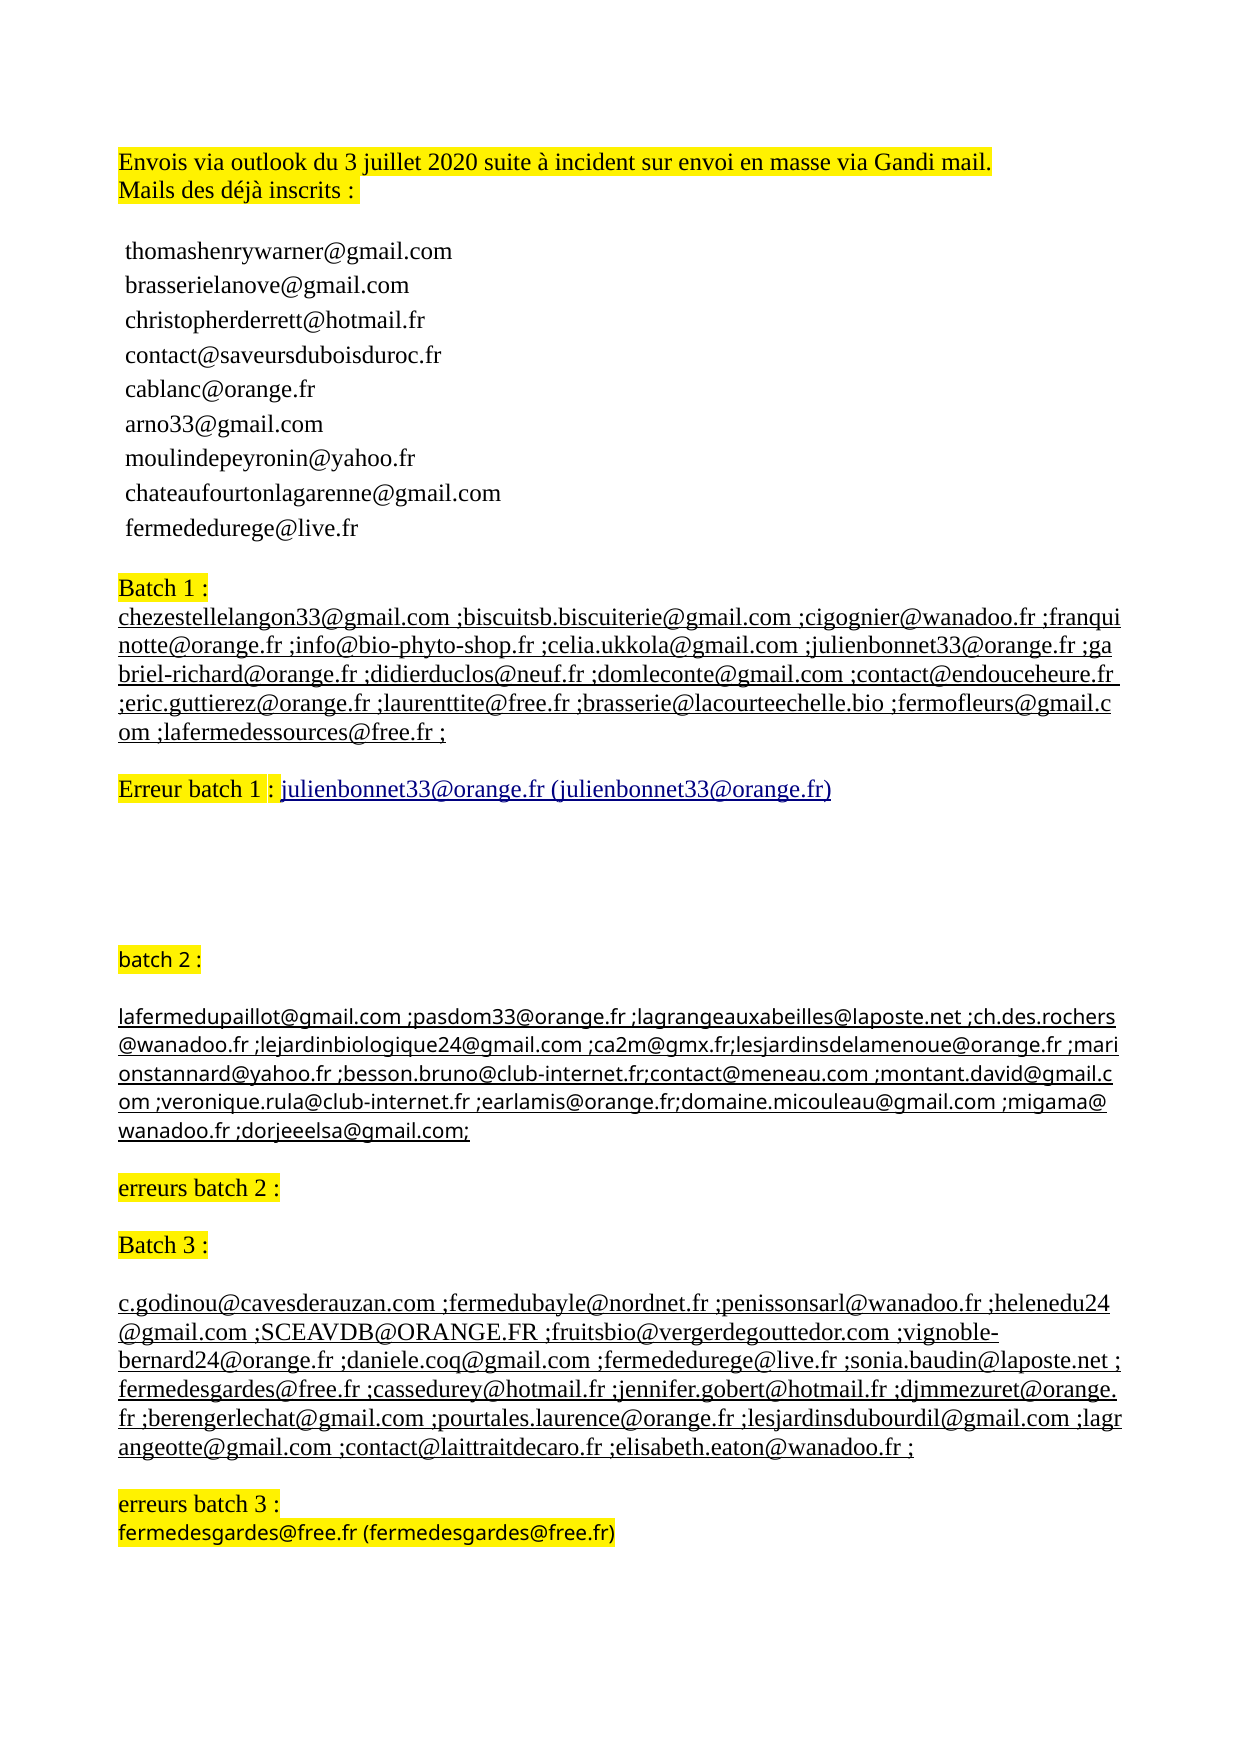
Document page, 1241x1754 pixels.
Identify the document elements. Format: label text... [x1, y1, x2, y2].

table_cell arno33@gmail.com [122, 406, 511, 441]
table_cell cablanc@orange.fr [122, 371, 511, 406]
text c.godinou@cavesderauzan.com ;fermedubayle@nordnet.fr ;penissonsarl@wanadoo.fr ;helenedu24@gmail.com ;SCEAVDB@ORANGE.FR ;fruitsbio@vergerdegouttedor.com ;vignoble-bernard24@orange.fr ;daniele.coq@gmail.com ;fermededurege@live.fr ;sonia.baudin@laposte.net ;fermedesgardes@free.fr ;cassedurey@hotmail.fr ;jennifer.gobert@hotmail.fr ;djmmezuret@orange.fr ;berengerlechat@gmail.com ;pourtales.laurence@orange.fr ;lesjardinsdubourdil@gmail.com ;lagr [118, 1288, 1122, 1428]
text erreurs batch 2 : [118, 1173, 1122, 1202]
text Batch 3 : [118, 1231, 1122, 1259]
text angeotte@gmail.com ;contact@laittraitdecaro.fr ;elisabeth.eaton@wanadoo.fr ; [118, 1429, 1122, 1461]
text batch 2 : [118, 945, 1122, 974]
table_cell christopherderrett@hotmail.fr [122, 302, 511, 337]
table_cell brasserielanove@gmail.com [122, 268, 511, 302]
text Batch 1 : [118, 573, 1122, 602]
table_header thomashenrywarner@gmail.com [122, 233, 511, 268]
text chezestellelangon33@gmail.com ;biscuitsb.biscuiterie@gmail.com ;cigognier@wanadoo.fr ;franquinotte@orange.fr ;info@bio-phyto-shop.fr ;celia.ukkola@gmail.com ;julienbonnet33@orange.fr ;gabriel-richard@orange.fr ;didierduclos@neuf.fr ;domleconte@gmail.com ;contact@endouceheure.fr ;eric.guttierez@orange.fr ;laurenttite@free.fr ;brasserie@lacourteechelle.bio ;fermofleurs@gmail.com ;lafermedessources@free.fr ; [118, 602, 1122, 746]
table_cell chateaufourtonlagarenne@gmail.com [122, 475, 511, 510]
text lafermedupaillot@gmail.com ;pasdom33@orange.fr ;lagrangeauxabeilles@laposte.net ;ch.des.rochers@wanadoo.fr ;lejardinbiologique24@gmail.com ;ca2m@gmx.fr;lesjardinsdelamenoue@orange.fr ;marionstannard@yahoo.fr ;besson.bruno@club-internet.fr;contact@meneau.com ;montant.david@gmail.com ;veronique.rula@club-internet.fr ;earlamis@orange.fr;domaine.micouleau@gmail.com ;migama@wanadoo.fr ;dorjeeelsa@gmail.com; [118, 1002, 1122, 1144]
text Erreur batch 1 : julienbonnet33@orange.fr (julienbonnet33@orange.fr) [118, 774, 1122, 803]
text Mails des déjà inscrits : [118, 176, 1122, 204]
table_cell moulindepeyronin@yahoo.fr [122, 441, 511, 475]
text fermedesgardes@free.fr (fermedesgardes@free.fr) [118, 1518, 1122, 1547]
table_cell contact@saveursduboisduroc.fr [122, 337, 511, 371]
table_cell fermededurege@live.fr [122, 510, 511, 544]
text Envois via outlook du 3 juillet 2020 suite à incident sur envoi en masse via Gandi mail. [118, 147, 1122, 176]
text erreurs batch 3 : [118, 1489, 1122, 1518]
